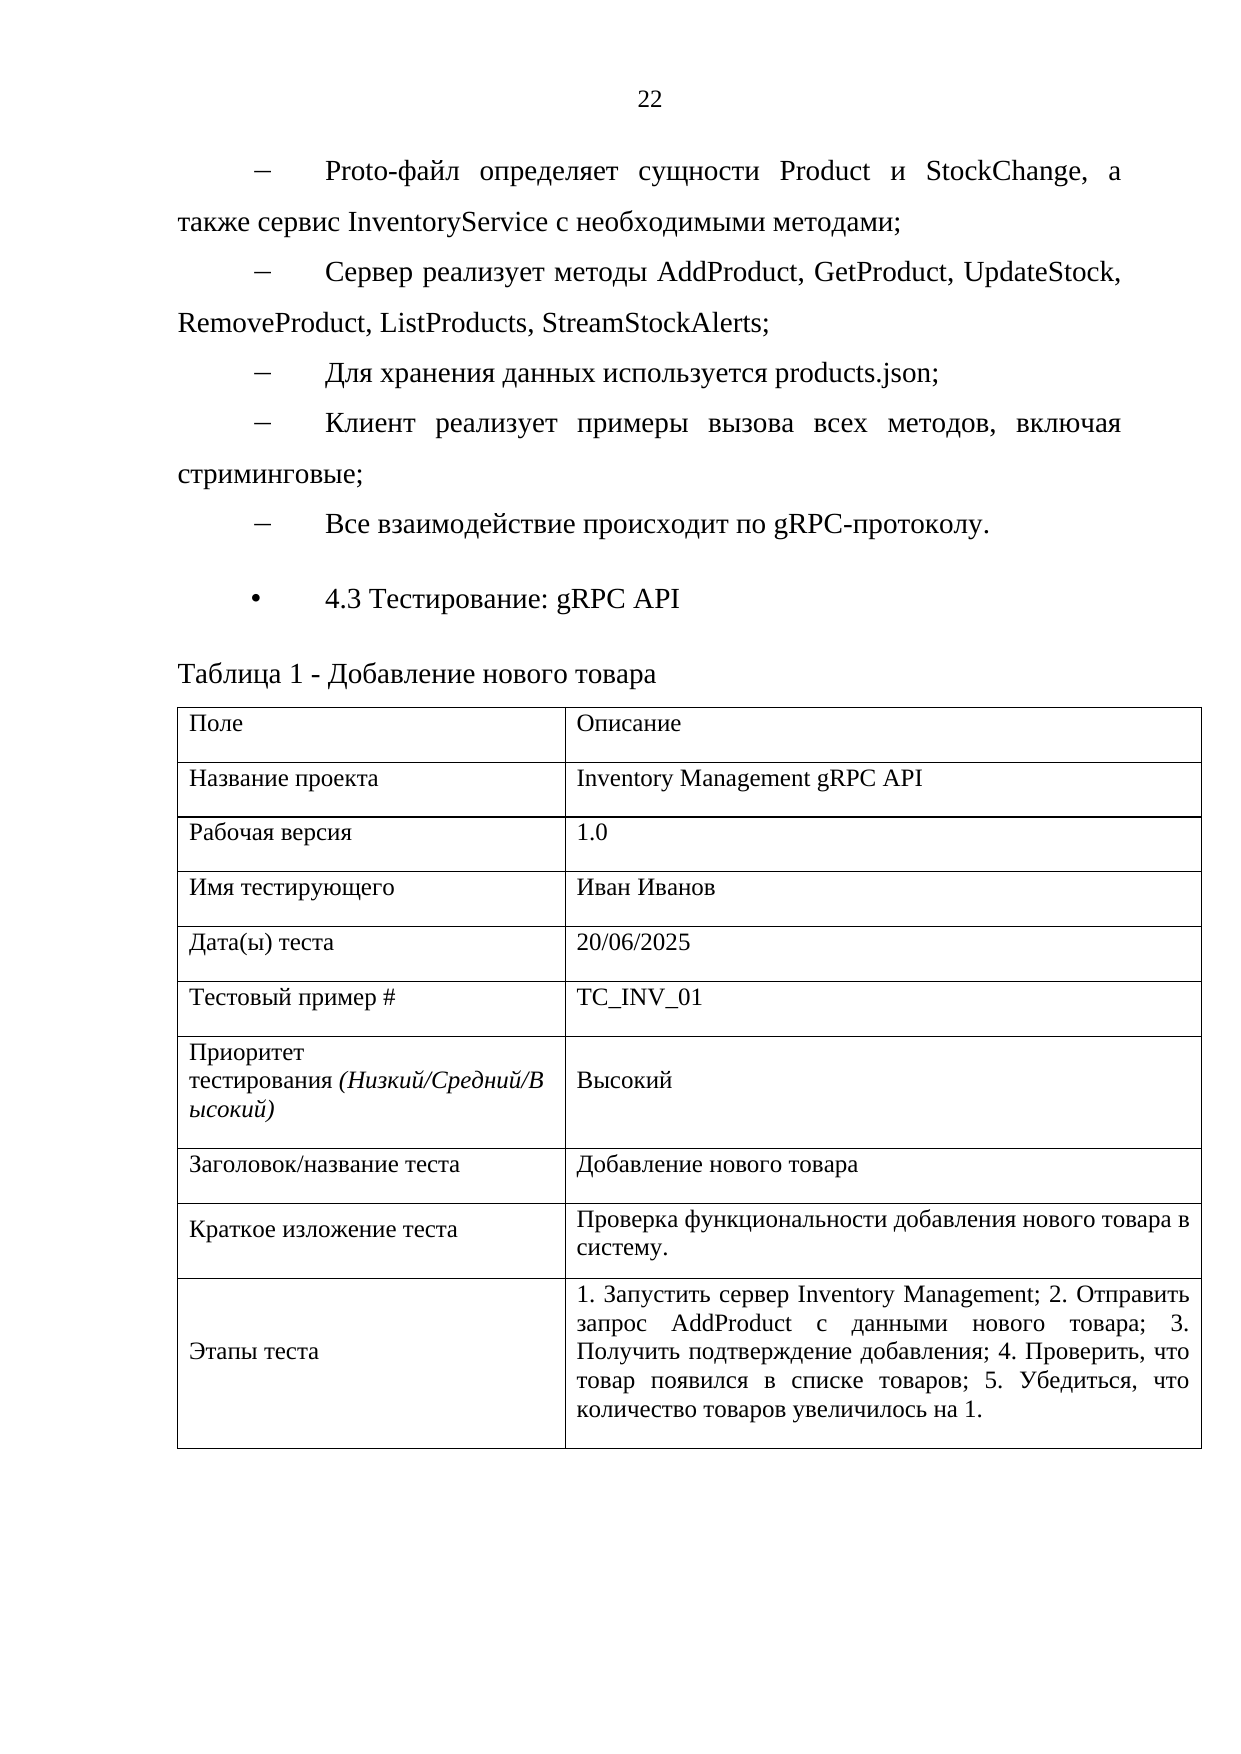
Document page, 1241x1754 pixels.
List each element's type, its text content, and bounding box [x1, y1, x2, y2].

table_cell Иван Иванов [566, 872, 1201, 926]
table_cell Проверка функциональности добавления нового товара в систему. [566, 1204, 1201, 1278]
table_cell Приоритет тестирования (Низкий/Средний/Высокий) [178, 1037, 565, 1148]
table_cell TC_INV_01 [566, 982, 1201, 1036]
list Сервер реализует методы AddProduct, GetProduct, UpdateStock, RemoveProduct, ListProducts, StreamStockAlerts; [177, 254, 1122, 338]
table_header Описание [566, 708, 1201, 762]
text Таблица 1 - Добавление нового товара [177, 657, 1122, 690]
table_cell Этапы теста [178, 1279, 565, 1448]
list Все взаимодействие происходит по gRPC-протоколу. [177, 506, 1122, 540]
table_cell 1. Запустить сервер Inventory Management; 2. Отправить запрос AddProduct с данными нового товара; 3. Получить подтверждение добавления; 4. Проверить, что товар появился в списке товаров; 5. Убедиться, что количество товаров увеличилось на 1. [566, 1279, 1201, 1448]
list Клиент реализует примеры вызова всех методов, включая стриминговые; [177, 405, 1122, 489]
table_cell Название проекта [178, 763, 565, 816]
list Proto-файл определяет сущности Product и StockChange, а также сервис InventoryService с необходимыми методами; [177, 153, 1122, 237]
table_cell 20/06/2025 [566, 927, 1201, 981]
table_cell Заголовок/название теста [178, 1149, 565, 1203]
table_cell Дата(ы) теста [178, 927, 565, 981]
table_cell Добавление нового товара [566, 1149, 1201, 1203]
table_cell 1.0 [566, 818, 1201, 871]
table_cell Тестовый пример # [178, 982, 565, 1036]
list Для хранения данных используется products.json; [177, 355, 1122, 389]
table_cell Рабочая версия [178, 818, 565, 871]
table_cell Имя тестирующего [178, 872, 565, 926]
table_cell Inventory Management gRPC API [566, 763, 1201, 816]
table_header Поле [178, 708, 565, 762]
list 4.3 Тестирование: gRPC API [177, 581, 1122, 615]
table_cell Краткое изложение теста [178, 1204, 565, 1278]
table_cell Высокий [566, 1037, 1201, 1148]
